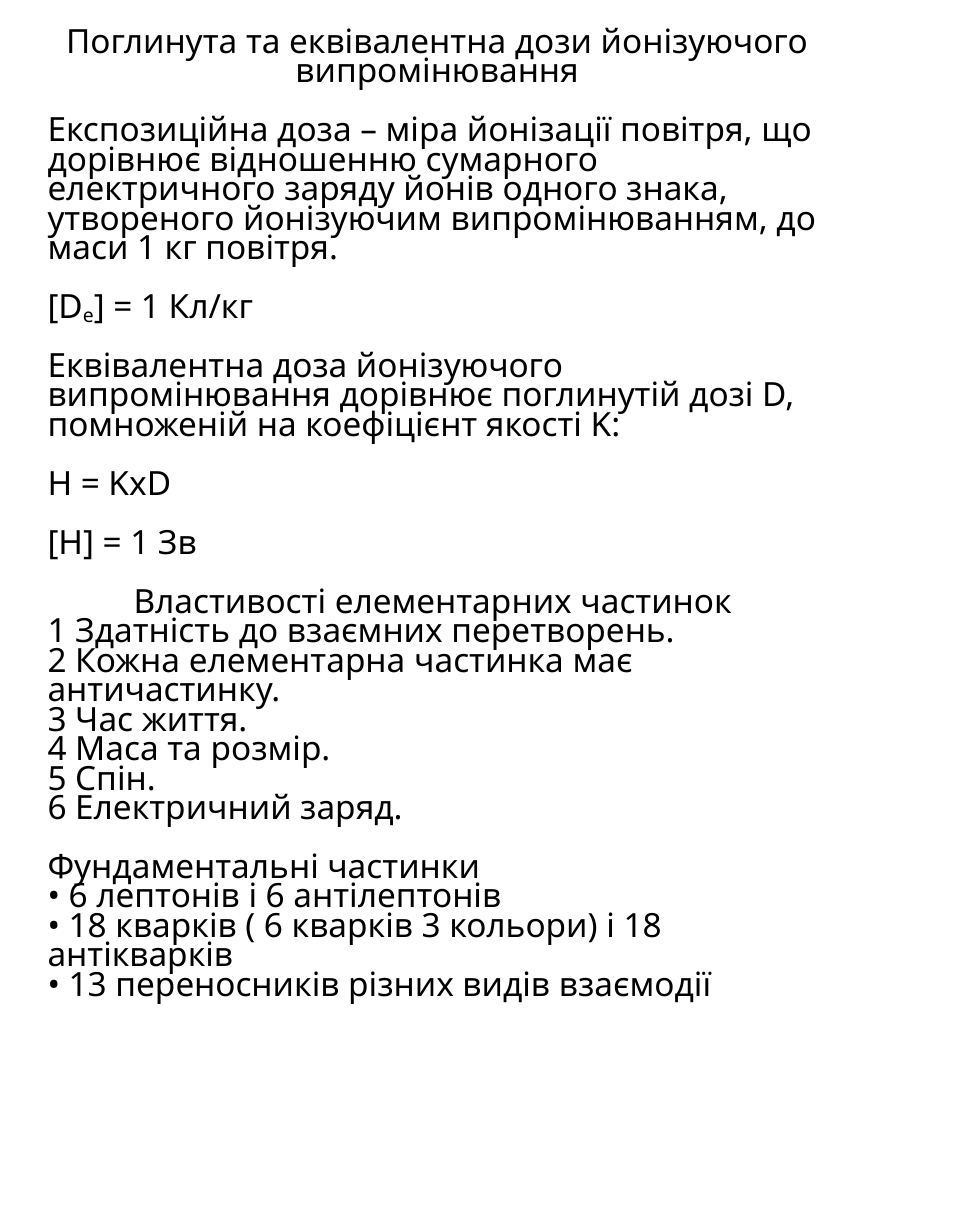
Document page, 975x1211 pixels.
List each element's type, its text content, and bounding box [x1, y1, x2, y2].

text 5 Спін. [47, 766, 827, 796]
text • 6 лептонів і 6 антілептонів [47, 884, 827, 914]
text Експозиційна доза – міра йонізації повітря, що дорівнює відношенню сумарного електричного заряду йонів одного знака, утвореного йонізуючим випромінюванням, до маси 1 кг повітря. [47, 118, 827, 265]
text 2 Кожна елементарна частинка має античастинку. [47, 648, 827, 707]
text Властивості елементарних частинок [47, 589, 827, 619]
text 1 Здатність до взаємних перетворень. [47, 619, 827, 648]
text Фундаментальні частинки [47, 855, 827, 884]
text 6 Електричний заряд. [47, 796, 827, 825]
text 3 Час життя. [47, 707, 827, 737]
text [De] = 1 Кл/кг [47, 295, 827, 324]
text 4 Маса та розмір. [47, 737, 827, 766]
text Еквівалентна доза йонізуючого випромінювання дорівнює поглинутій дозі D, помноженій на коефіцієнт якості K: [47, 354, 827, 442]
text • 13 переносників різних видів взаємодії [47, 973, 827, 1002]
text • 18 кварків ( 6 кварків 3 кольори) і 18 антікварків [47, 914, 827, 973]
text [H] = 1 Зв [47, 531, 827, 560]
text H = KxD [47, 472, 827, 501]
text Поглинута та еквівалентна дози йонізуючого випромінювання [47, 29, 827, 88]
